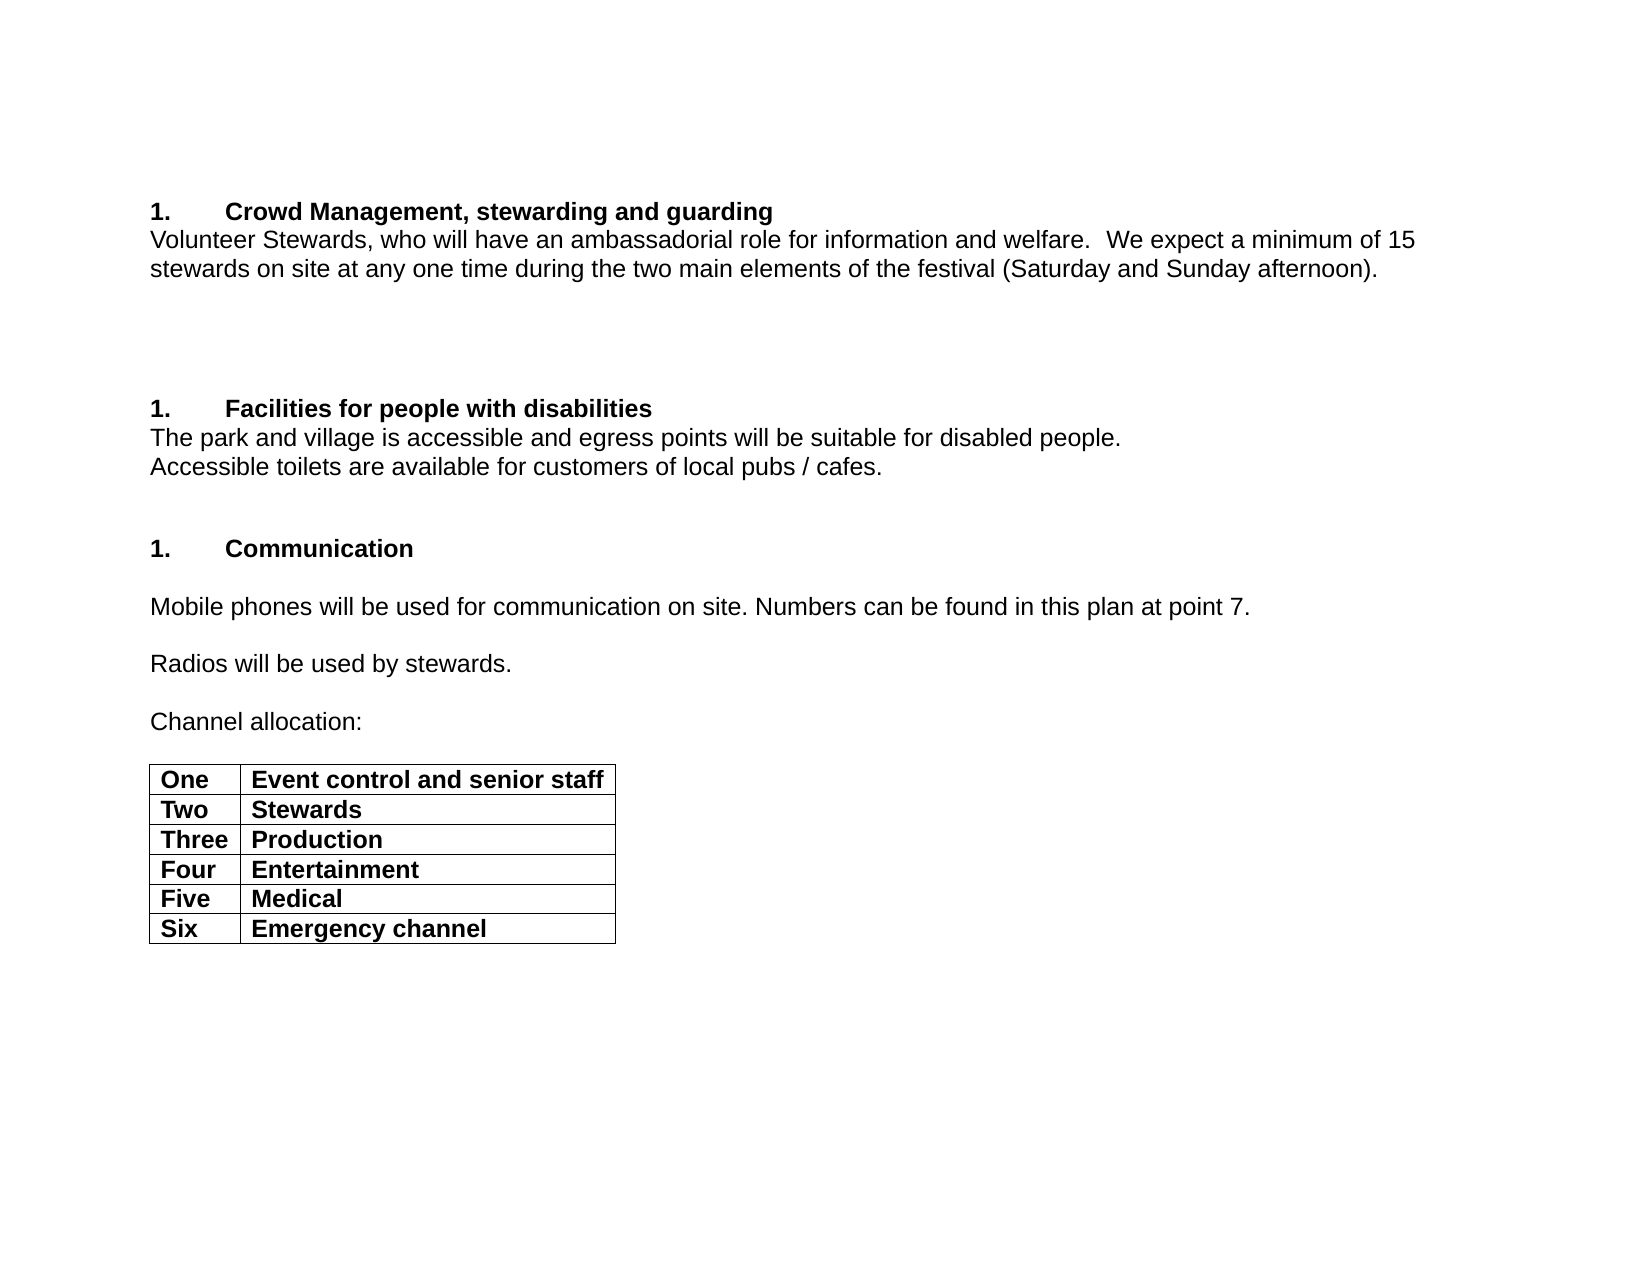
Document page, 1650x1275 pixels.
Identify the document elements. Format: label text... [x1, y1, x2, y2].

table_cell Five [150, 885, 160, 913]
table_cell Five [229, 885, 240, 913]
text Mobile phones will be used for communication on site. Numbers can be found in this plan at point 7. [150, 592, 1500, 621]
table_cell Entertainment [604, 855, 615, 883]
list Communication [150, 534, 1500, 563]
table_cell Entertainment [241, 855, 251, 883]
table_cell Medical [241, 885, 251, 913]
table_cell Two [150, 795, 160, 824]
table_cell Two [229, 795, 240, 824]
table_cell Stewards [241, 795, 251, 824]
table_cell Medical [604, 885, 615, 913]
text Accessible toilets are available for customers of local pubs / cafes. [150, 452, 1500, 481]
table_cell Four [229, 855, 240, 883]
table_header One [229, 765, 240, 794]
table_cell Three [229, 825, 240, 854]
text The park and village is accessible and egress points will be suitable for disabled people. [150, 423, 1500, 452]
table_cell Six [150, 914, 160, 943]
table_cell Three [150, 825, 160, 854]
list Crowd Management, stewarding and guarding [150, 197, 1500, 226]
text Radios will be used by stewards. [150, 649, 1500, 678]
table_cell Four [150, 855, 160, 883]
table_cell Production [604, 825, 615, 854]
table_cell Stewards [604, 795, 615, 824]
list Facilities for people with disabilities [150, 394, 1500, 423]
table_cell Six [229, 914, 240, 943]
text Channel allocation: [150, 707, 1500, 736]
text Volunteer Stewards, who will have an ambassadorial role for information and welfare. We expect a minimum of 15 stewards on site at any one time during the two main elements of the festival (Saturday and Sunday afternoon). [150, 226, 1500, 283]
table_header One [150, 765, 160, 794]
table_cell Production [241, 825, 251, 854]
